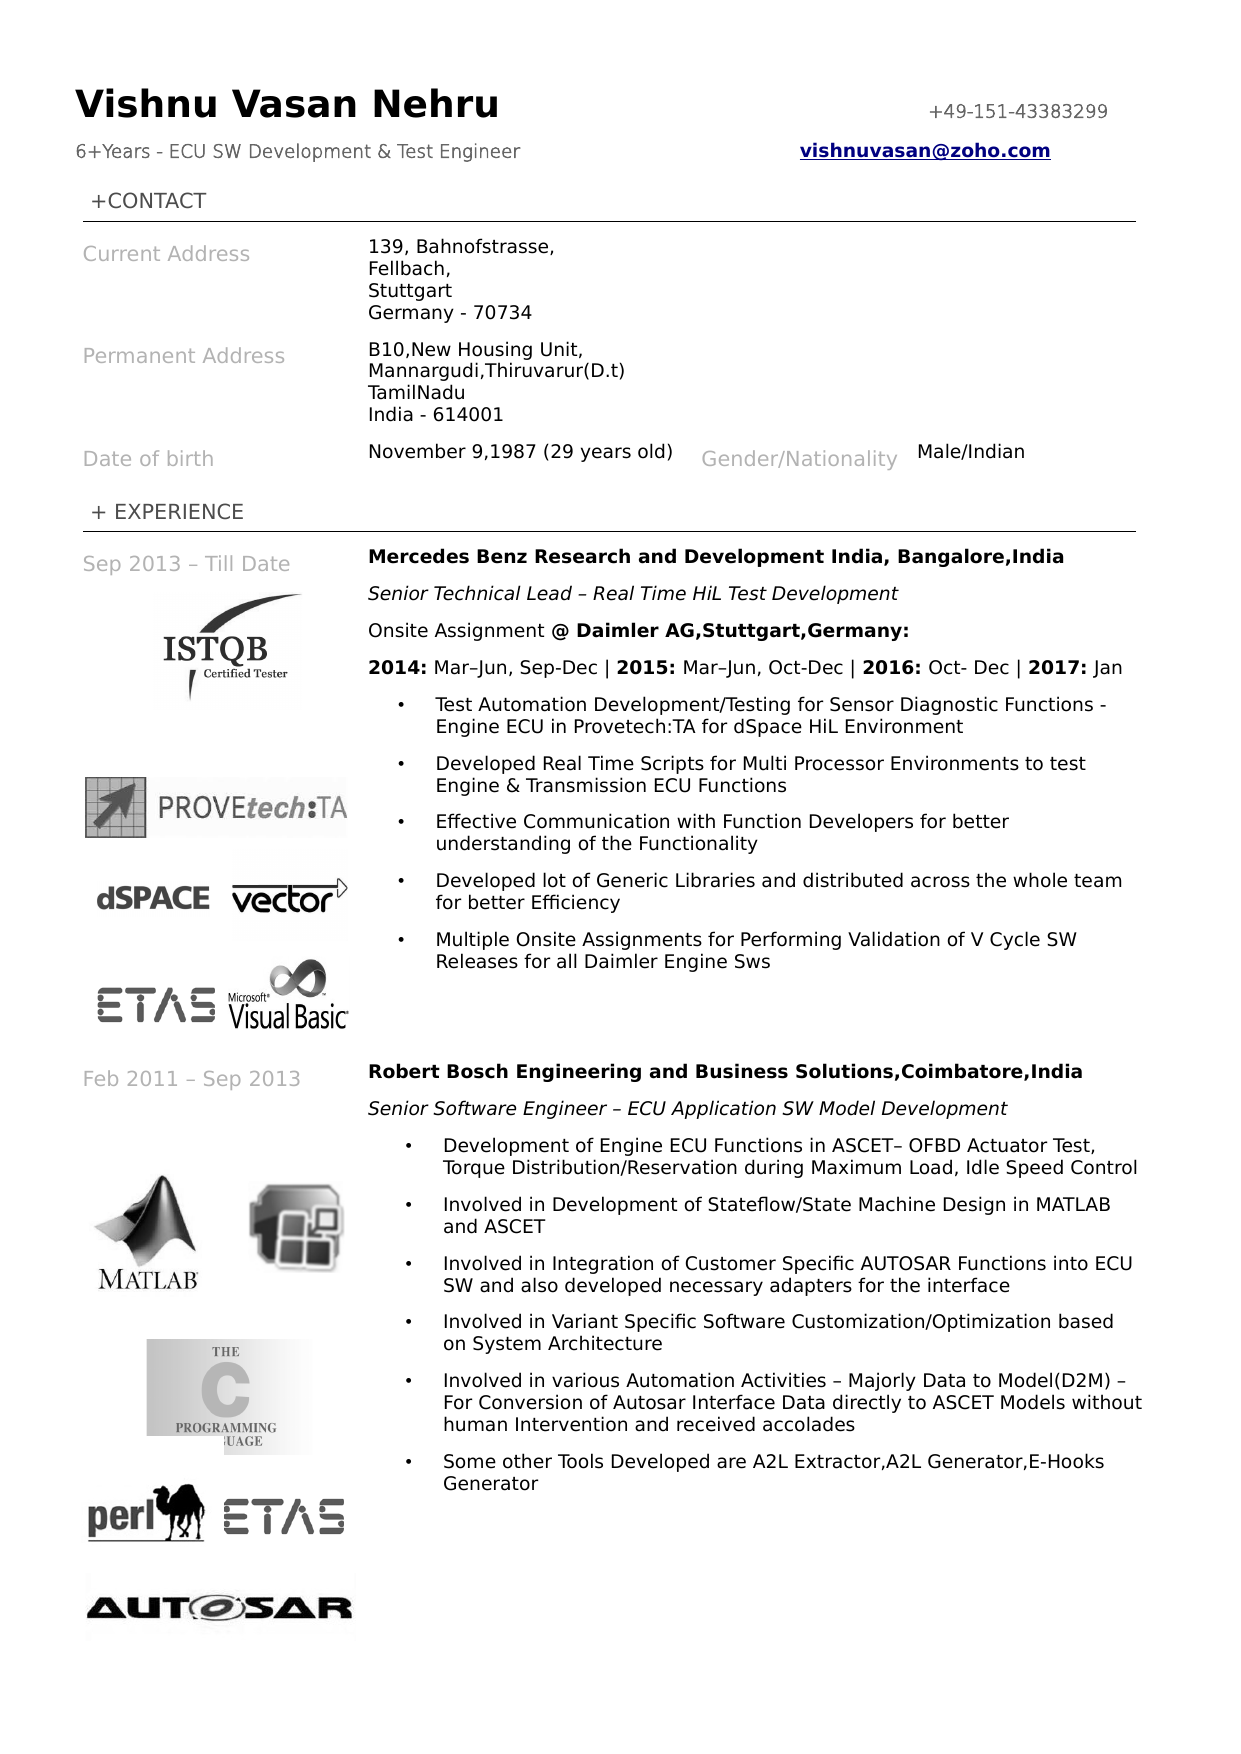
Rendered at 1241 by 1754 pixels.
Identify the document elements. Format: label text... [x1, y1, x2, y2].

table_cell Current Address [75, 229, 360, 331]
table_cell Robert Bosch Engineering and Business Solutions,Coimbatore,India Senior Software Engineer – ECU Application SW Model Development Development of Engine ECU Functions in ASCET– OFBD Actuator Test, Torque Distribution/Reservation during Maximum Load, Idle Speed Control Involved in Development of Stateflow/State Machine Design in MATLAB and ASCET Involved in Integration of Customer Specific AUTOSAR Functions into ECU SW and also developed necessary adapters for the interface Involved in Variant Specific Software Customization/Optimization based on System Architecture Involved in various Automation Activities – Majorly Data to Model(D2M) – For Conversion of Autosar Interface Data directly to ASCET Models without human Intervention and received accolades Some other Tools Developed are A2L Extractor,A2L Generator,E-Hooks Generator [360, 1054, 1144, 1650]
picture [232, 849, 348, 941]
table_cell Gender/Nationality [694, 434, 909, 485]
table_cell November 9,1987 (29 years old) [360, 434, 694, 485]
table_cell B10,New Housing Unit, Mannargudi,Thiruvarur(D.t) TamilNadu India - 614001 [360, 331, 1144, 433]
table_cell 139, Bahnofstrasse, Fellbach, Stuttgart Germany - 70734 [360, 229, 1144, 331]
table_cell Sep 2013 – Till Date [75, 539, 360, 1054]
table_cell Mercedes Benz Research and Development India, Bangalore,India Senior Technical Lead – Real Time HiL Test Development Onsite Assignment @ Daimler AG,Stuttgart,Germany: 2014: Mar–Jun, Sep-Dec | 2015: Mar–Jun, Oct-Dec | 2016: Oct- Dec | 2017: Jan Test Automation Development/Testing for Sensor Diagnostic Functions - Engine ECU in Provetech:TA for dSpace HiL Environment Developed Real Time Scripts for Multi Processor Environments to test Engine & Transmission ECU Functions Effective Communication with Function Developers for better understanding of the Functionality Developed lot of Generic Libraries and distributed across the whole team for better Efficiency Multiple Onsite Assignments for Performing Validation of V Cycle SW Releases for all Daimler Engine Sws [360, 539, 1144, 1054]
picture [61, 1339, 357, 1641]
table_cell +CONTACT [75, 174, 1144, 228]
table_cell Date of birth [75, 434, 360, 485]
table_cell Feb 2011 – Sep 2013 [75, 1054, 360, 1650]
picture [85, 777, 348, 838]
table_cell + EXPERIENCE [75, 485, 1144, 539]
picture [152, 592, 303, 710]
picture [227, 956, 350, 1030]
picture [88, 1169, 203, 1297]
table_header Vishnu Vasan Nehru +49-151-43383299 6+Years - ECU SW Development & Test Engineer vishnuvasan@zoho.com [75, 75, 1144, 174]
picture [96, 881, 210, 917]
table_cell Permanent Address [75, 331, 360, 433]
table_cell Male/Indian [909, 434, 1144, 485]
picture [97, 975, 215, 1035]
picture [248, 1181, 345, 1273]
